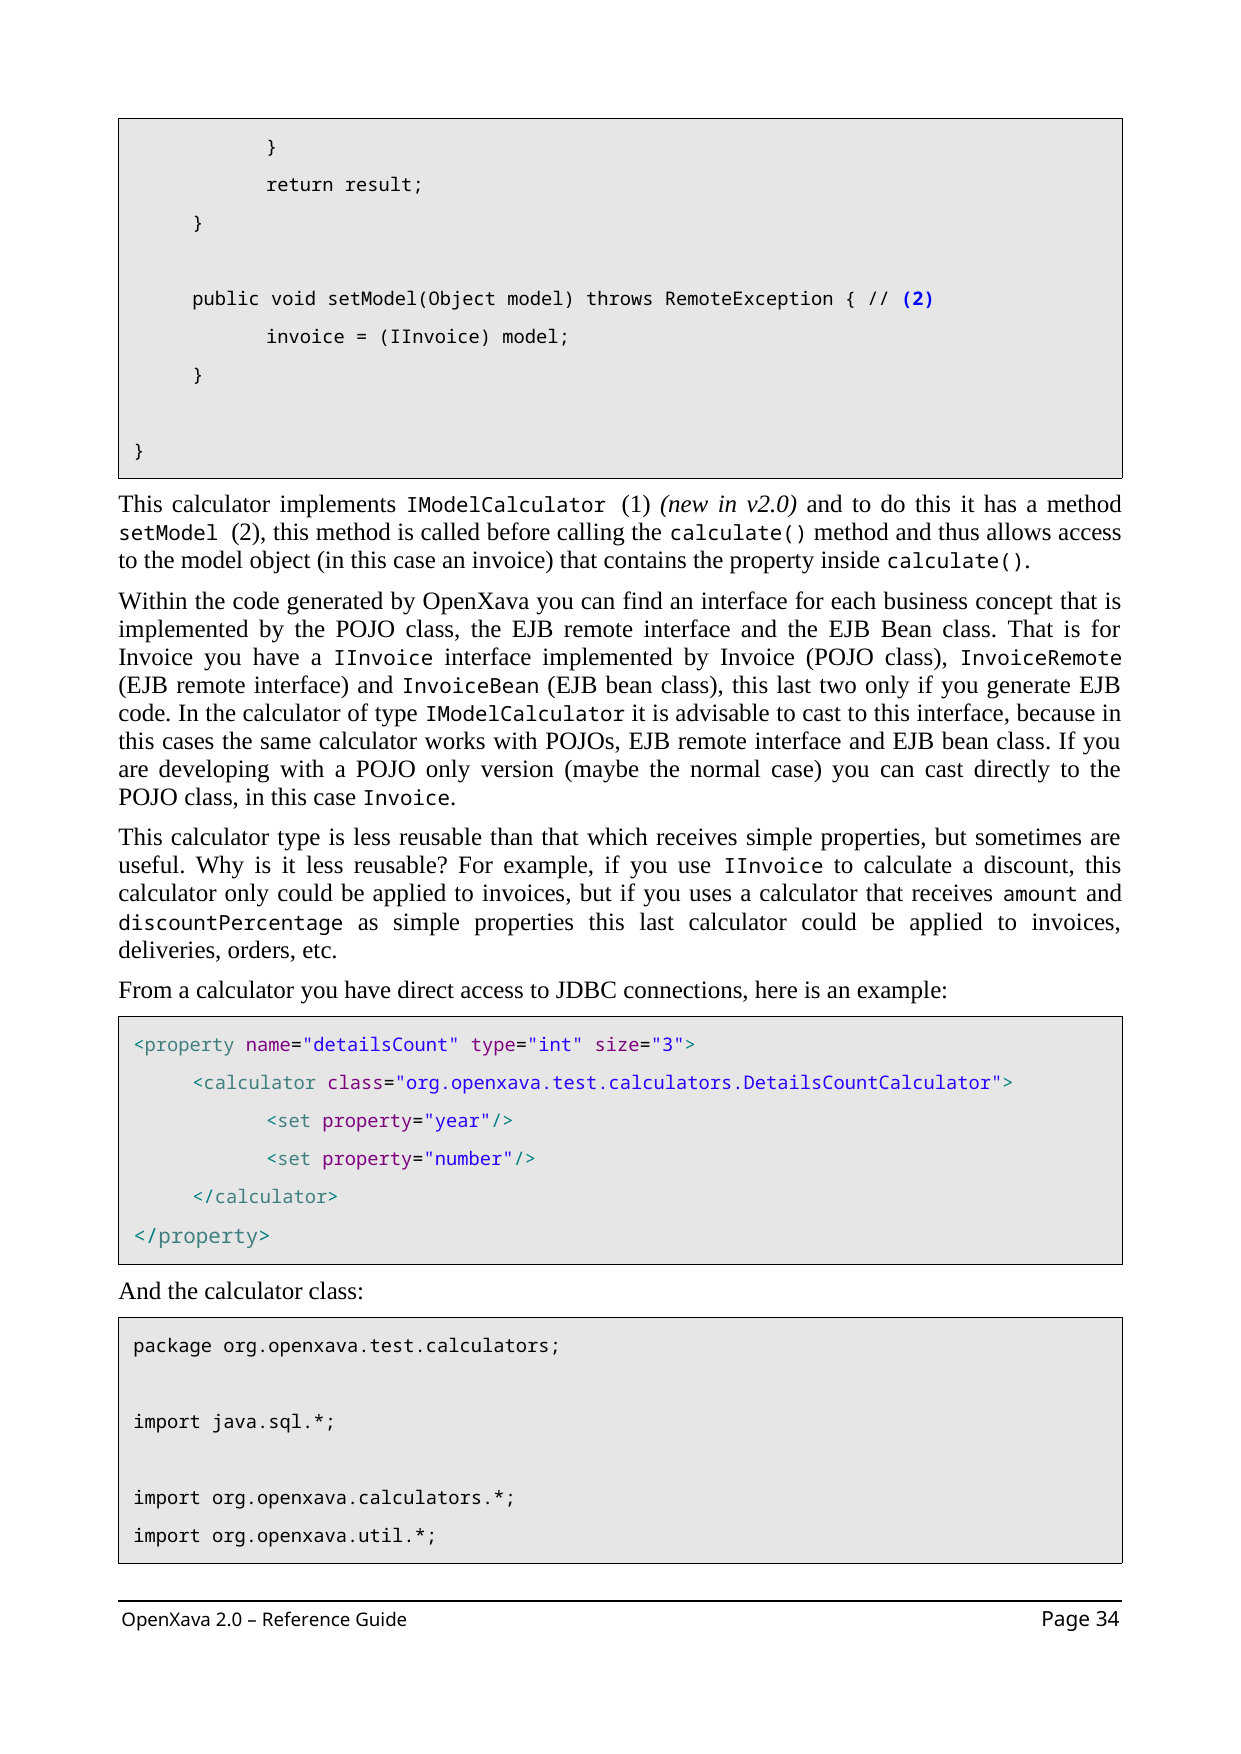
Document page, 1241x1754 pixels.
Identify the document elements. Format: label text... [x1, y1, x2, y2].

text From a calculator you have direct access to JDBC connections, here is an example: [118, 976, 1122, 1004]
text import org.openxava.calculators.*; [119, 1469, 1122, 1507]
text invoice = (IInvoice) model; [119, 308, 1122, 346]
text And the calculator class: [118, 1277, 1122, 1305]
text } [119, 346, 1122, 384]
text } [119, 194, 1122, 232]
text import java.sql.*; [119, 1393, 1122, 1431]
text </property> [119, 1206, 1122, 1264]
text <set property="number"/> [119, 1130, 1122, 1168]
text This calculator type is less reusable than that which receives simple properties, but sometimes are useful. Why is it less reusable? For example, if you use IInvoice to calculate a discount, this calculator only could be applied to invoices, but if you uses a calculator that receives amount and discountPercentage as simple properties this last calculator could be applied to invoices, deliveries, orders, etc. [118, 823, 1122, 964]
text <property name="detailsCount" type="int" size="3"> [119, 1017, 1122, 1054]
text } [119, 422, 1122, 478]
text package org.openxava.test.calculators; [119, 1318, 1122, 1355]
text </calculator> [119, 1168, 1122, 1206]
text return result; [119, 156, 1122, 194]
text import org.openxava.util.*; [119, 1507, 1122, 1563]
text } [119, 119, 1122, 156]
text <calculator class="org.openxava.test.calculators.DetailsCountCalculator"> [119, 1054, 1122, 1092]
text public void setModel(Object model) throws RemoteException { // (2) [119, 270, 1122, 308]
text <set property="year"/> [119, 1092, 1122, 1130]
text This calculator implements IModelCalculator (1) (new in v2.0) and to do this it has a method setModel (2), this method is called before calling the calculate() method and thus allows access to the model object (in this case an invoice) that contains the property inside calculate(). [118, 490, 1122, 575]
text Within the code generated by OpenXava you can find an interface for each business concept that is implemented by the POJO class, the EJB remote interface and the EJB Bean class. That is for Invoice you have a IInvoice interface implemented by Invoice (POJO class), InvoiceRemote (EJB remote interface) and InvoiceBean (EJB bean class), this last two only if you generate EJB code. In the calculator of type IModelCalculator it is advisable to cast to this interface, because in this cases the same calculator works with POJOs, EJB remote interface and EJB bean class. If you are developing with a POJO only version (maybe the normal case) you can cast directly to the POJO class, in this case Invoice. [118, 587, 1122, 811]
